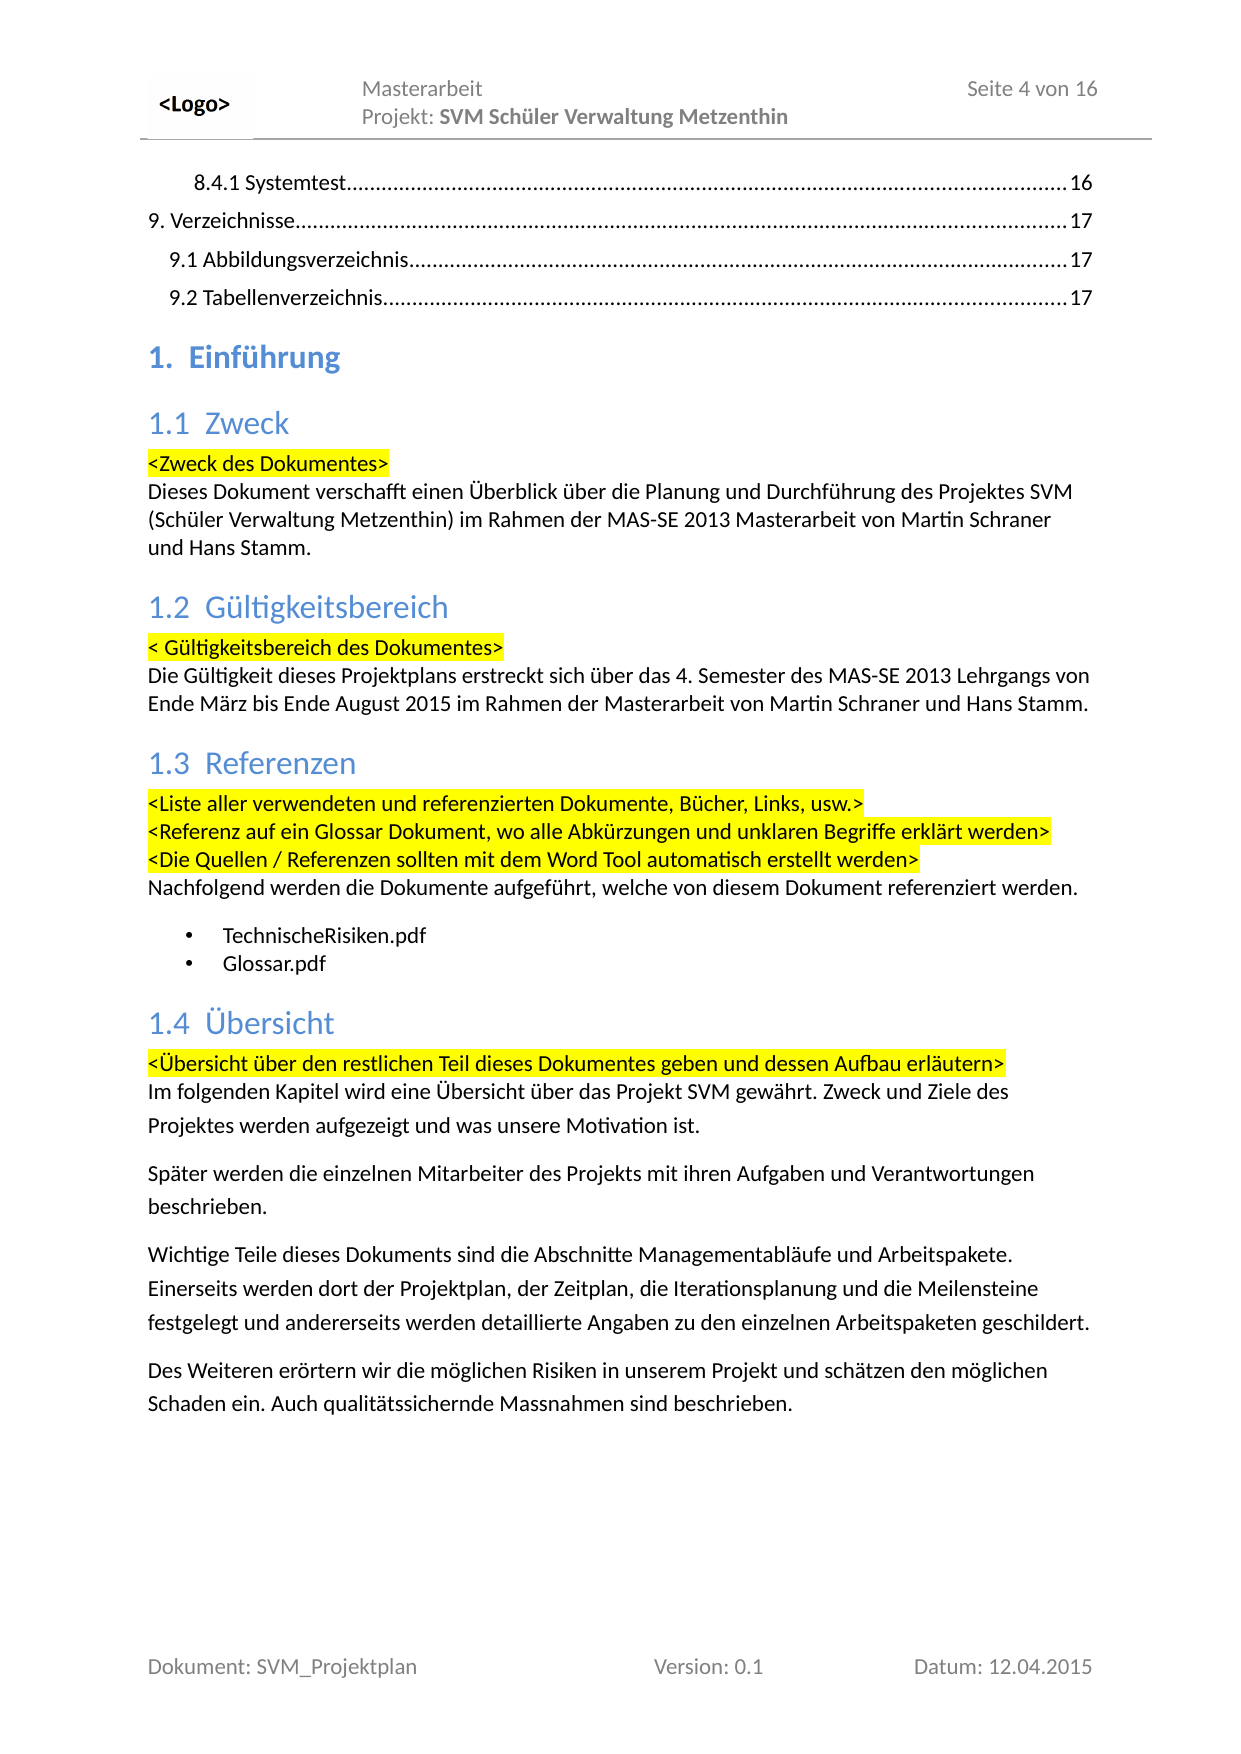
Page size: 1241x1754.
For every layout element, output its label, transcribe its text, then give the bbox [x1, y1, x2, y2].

text Wichtige Teile dieses Dokuments sind die Abschnitte Managementabläufe und Arbeitspakete. Einerseits werden dort der Projektplan, der Zeitplan, die Iterationsplanung und die Meilensteine festgelegt und andererseits werden detaillierte Angaben zu den einzelnen Arbeitspaketen geschildert. [148, 1241, 1093, 1336]
text 8.4.1 Systemtest 16 [193, 168, 1093, 196]
text 9.1 Abbildungsverzeichnis 17 [168, 245, 1093, 273]
text <Liste aller verwendeten und referenzierten Dokumente, Bücher, Links, usw.> [148, 789, 1093, 817]
text < Gültigkeitsbereich des Dokumentes> [148, 633, 1093, 661]
text Nachfolgend werden die Dokumente aufgeführt, welche von diesem Dokument referenziert werden. [148, 873, 1093, 901]
list TechnischeRisiken.pdf [185, 921, 1093, 949]
text <Die Quellen / Referenzen sollten mit dem Word Tool automatisch erstellt werden> [148, 845, 1093, 873]
text <Übersicht über den restlichen Teil dieses Dokumentes geben und dessen Aufbau erläutern> [148, 1049, 1093, 1077]
subtitle Gültigkeitsbereich [148, 586, 1093, 627]
text Im folgenden Kapitel wird eine Übersicht über das Projekt SVM gewährt. Zweck und Ziele des Projektes werden aufgezeigt und was unsere Motivation ist. [148, 1077, 1093, 1139]
text <Zweck des Dokumentes> [148, 449, 1093, 477]
subtitle Referenzen [148, 742, 1093, 783]
text <Referenz auf ein Glossar Dokument, wo alle Abkürzungen und unklaren Begriffe erklärt werden> [148, 817, 1093, 845]
subtitle Einführung [148, 336, 1093, 377]
text Die Gültigkeit dieses Projektplans erstreckt sich über das 4. Semester des MAS-SE 2013 Lehrgangs von Ende März bis Ende August 2015 im Rahmen der Masterarbeit von Martin Schraner und Hans Stamm. [148, 661, 1093, 717]
subtitle Zweck [148, 402, 1093, 443]
text Später werden die einzelnen Mitarbeiter des Projekts mit ihren Aufgaben und Verantwortungen beschrieben. [148, 1159, 1093, 1221]
text 9.2 Tabellenverzeichnis 17 [168, 283, 1093, 311]
text Dieses Dokument verschafft einen Überblick über die Planung und Durchführung des Projektes SVM (Schüler Verwaltung Metzenthin) im Rahmen der MAS-SE 2013 Masterarbeit von Martin Schraner und Hans Stamm. [148, 477, 1093, 561]
picture [147, 73, 254, 139]
subtitle Übersicht [148, 1002, 1093, 1043]
list Glossar.pdf [185, 949, 1093, 977]
text Des Weiteren erörtern wir die möglichen Risiken in unserem Projekt und schätzen den möglichen Schaden ein. Auch qualitätssichernde Massnahmen sind beschrieben. [148, 1356, 1093, 1417]
text 9. Verzeichnisse 17 [148, 206, 1093, 234]
